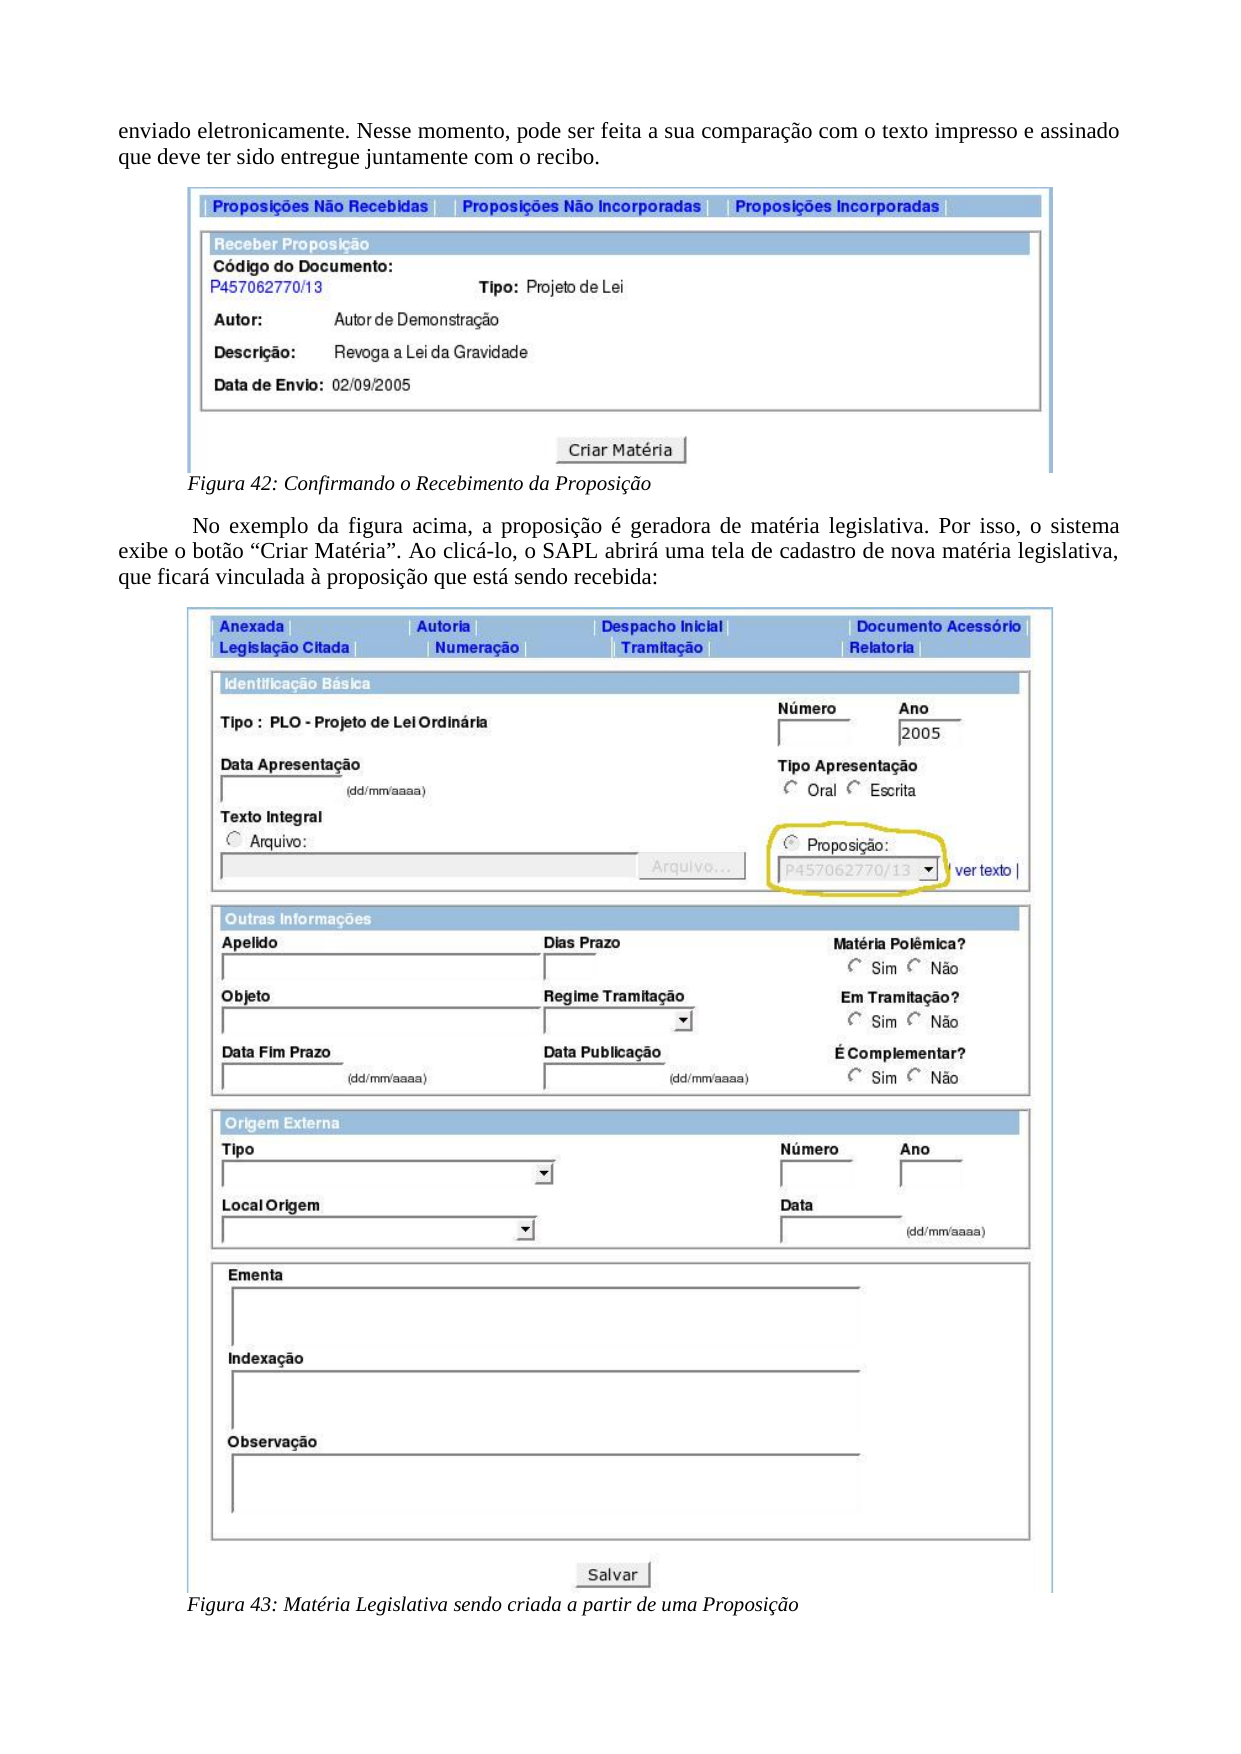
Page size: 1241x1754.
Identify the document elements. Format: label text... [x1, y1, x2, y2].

picture [187, 187, 1053, 473]
picture [186, 607, 1054, 1593]
text Figura 43: Matéria Legislativa sendo criada a partir de uma Proposição [187, 1593, 1053, 1616]
text enviado eletronicamente. Nesse momento, pode ser feita a sua comparação com o texto impresso e assinado que deve ter sido entregue juntamente com o recibo. [118, 118, 1122, 169]
text Figura 42: Confirmando o Recebimento da Proposição [187, 473, 1053, 495]
text No exemplo da figura acima, a proposição é geradora de matéria legislativa. Por isso, o sistema exibe o botão “Criar Matéria”. Ao clicá-lo, o SAPL abrirá uma tela de cadastro de nova matéria legislativa, que ficará vinculada à proposição que está sendo recebida: [118, 182, 1122, 589]
